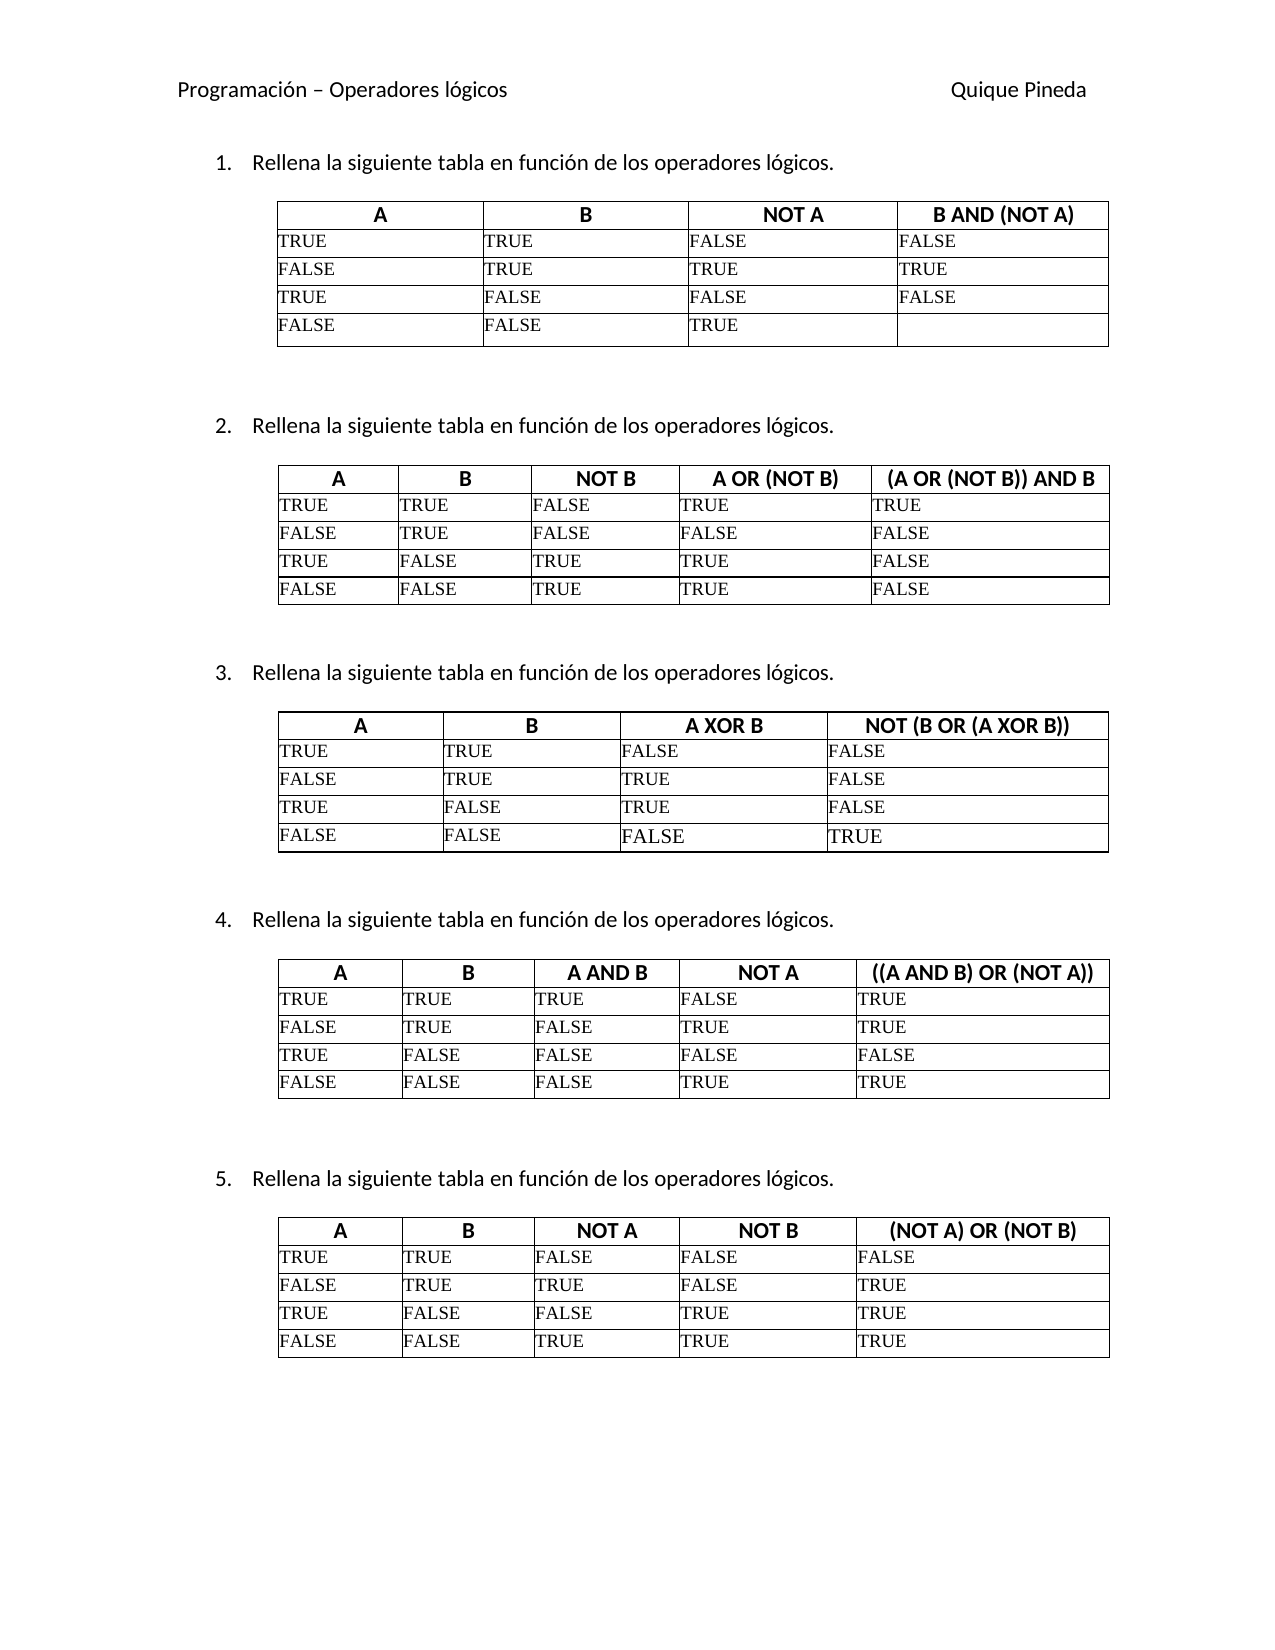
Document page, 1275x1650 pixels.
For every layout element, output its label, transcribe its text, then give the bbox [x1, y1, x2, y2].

table_cell TRUE [484, 258, 688, 285]
table_header NOT A [680, 960, 856, 987]
table_cell FALSE [279, 1016, 402, 1042]
table_cell TRUE [535, 1330, 679, 1357]
table_cell TRUE [872, 494, 1109, 521]
list Rellena la siguiente tabla en función de los operadores lógicos. [215, 906, 1125, 933]
list Rellena la siguiente tabla en función de los operadores lógicos. [215, 658, 1125, 686]
text Programación – Operadores lógicos Quique Pineda [177, 75, 1125, 103]
table_cell FALSE [689, 286, 897, 313]
table_cell TRUE [444, 768, 620, 795]
table_cell FALSE [535, 1302, 679, 1329]
table_cell TRUE [279, 494, 398, 521]
table_cell FALSE [898, 230, 1108, 257]
table_cell FALSE [279, 824, 443, 851]
table_cell TRUE [279, 988, 402, 1014]
list Rellena la siguiente tabla en función de los operadores lógicos. [215, 411, 1125, 439]
table_cell TRUE [403, 1016, 534, 1042]
table_cell TRUE [403, 988, 534, 1014]
table_header A [279, 960, 402, 987]
table_cell TRUE [279, 1044, 402, 1070]
table_cell FALSE [898, 286, 1108, 313]
table_cell TRUE [680, 1330, 856, 1357]
table_header NOT A [689, 202, 897, 229]
table_cell TRUE [444, 740, 620, 767]
table_header B AND (NOT A) [898, 202, 1108, 229]
table_cell TRUE [680, 1302, 856, 1329]
table_cell TRUE [279, 796, 443, 823]
table_cell FALSE [444, 824, 620, 851]
table_cell FALSE [857, 1246, 1109, 1273]
table_cell FALSE [403, 1071, 534, 1098]
table_cell FALSE [535, 1016, 679, 1042]
table_cell FALSE [484, 286, 688, 313]
table_cell TRUE [689, 314, 897, 346]
table_cell TRUE [857, 1330, 1109, 1357]
table_cell TRUE [857, 1016, 1109, 1042]
table_cell FALSE [279, 522, 398, 548]
table_cell FALSE [484, 314, 688, 346]
table_cell TRUE [857, 988, 1109, 1014]
table_cell [898, 314, 1108, 346]
table_cell TRUE [535, 1274, 679, 1301]
table_header B [403, 960, 534, 987]
table_cell FALSE [535, 1246, 679, 1273]
table_header (NOT A) OR (NOT B) [857, 1218, 1109, 1245]
table_cell TRUE [621, 768, 827, 795]
table_cell TRUE [279, 1302, 402, 1329]
table_cell FALSE [399, 550, 531, 576]
table_header B [399, 466, 531, 492]
table_cell TRUE [403, 1274, 534, 1301]
table_cell FALSE [279, 578, 398, 604]
table_header NOT B [532, 466, 679, 492]
table_cell FALSE [872, 522, 1109, 548]
table_cell TRUE [680, 1071, 856, 1098]
table_cell TRUE [279, 550, 398, 576]
table_cell FALSE [532, 522, 679, 548]
table_cell FALSE [399, 578, 531, 604]
table_cell TRUE [680, 494, 871, 521]
table_cell TRUE [828, 824, 1108, 851]
table_cell FALSE [278, 314, 483, 346]
table_cell TRUE [399, 494, 531, 521]
table_cell TRUE [857, 1274, 1109, 1301]
table_cell FALSE [535, 1071, 679, 1098]
table_cell FALSE [279, 1071, 402, 1098]
table_cell TRUE [680, 578, 871, 604]
table_cell TRUE [689, 258, 897, 285]
table_cell FALSE [680, 988, 856, 1014]
table_cell FALSE [279, 1274, 402, 1301]
table_cell TRUE [484, 230, 688, 257]
table_cell TRUE [532, 550, 679, 576]
table_cell TRUE [532, 578, 679, 604]
table_cell TRUE [857, 1302, 1109, 1329]
table_cell FALSE [680, 1274, 856, 1301]
table_header NOT B [680, 1218, 856, 1245]
table_header A [279, 466, 398, 492]
table_cell TRUE [680, 550, 871, 576]
table_cell TRUE [857, 1071, 1109, 1098]
table_cell FALSE [535, 1044, 679, 1070]
table_cell FALSE [621, 824, 827, 851]
table_cell FALSE [279, 768, 443, 795]
table_cell FALSE [680, 1246, 856, 1273]
table_header A [279, 1218, 402, 1245]
table_cell TRUE [680, 1016, 856, 1042]
table_header A OR (NOT B) [680, 466, 871, 492]
table_cell FALSE [680, 522, 871, 548]
table_cell FALSE [403, 1044, 534, 1070]
table_header ((A AND B) OR (NOT A)) [857, 960, 1109, 987]
table_header NOT A [535, 1218, 679, 1245]
table_header A XOR B [621, 713, 827, 739]
table_cell FALSE [857, 1044, 1109, 1070]
table_header A [279, 713, 443, 739]
table_cell FALSE [828, 768, 1108, 795]
table_cell FALSE [621, 740, 827, 767]
list Rellena la siguiente tabla en función de los operadores lógicos. [215, 148, 1125, 176]
table_cell FALSE [680, 1044, 856, 1070]
table_cell FALSE [279, 1330, 402, 1357]
table_header B [484, 202, 688, 229]
table_header NOT (B OR (A XOR B)) [828, 713, 1108, 739]
table_cell FALSE [828, 740, 1108, 767]
table_cell TRUE [898, 258, 1108, 285]
table_cell TRUE [279, 1246, 402, 1273]
table_header B [403, 1218, 534, 1245]
table_cell TRUE [278, 230, 483, 257]
table_cell FALSE [278, 258, 483, 285]
table_cell TRUE [279, 740, 443, 767]
table_cell TRUE [403, 1246, 534, 1273]
table_cell FALSE [872, 550, 1109, 576]
table_header (A OR (NOT B)) AND B [872, 466, 1109, 492]
table_cell FALSE [444, 796, 620, 823]
list Rellena la siguiente tabla en función de los operadores lógicos. [215, 1164, 1125, 1192]
table_cell FALSE [689, 230, 897, 257]
table_cell FALSE [872, 578, 1109, 604]
table_cell TRUE [621, 796, 827, 823]
table_header A [278, 202, 483, 229]
table_header A AND B [535, 960, 679, 987]
table_header B [444, 713, 620, 739]
table_cell FALSE [403, 1330, 534, 1357]
table_cell TRUE [535, 988, 679, 1014]
table_cell TRUE [278, 286, 483, 313]
table_cell FALSE [532, 494, 679, 521]
table_cell FALSE [828, 796, 1108, 823]
table_cell TRUE [399, 522, 531, 548]
table_cell FALSE [403, 1302, 534, 1329]
